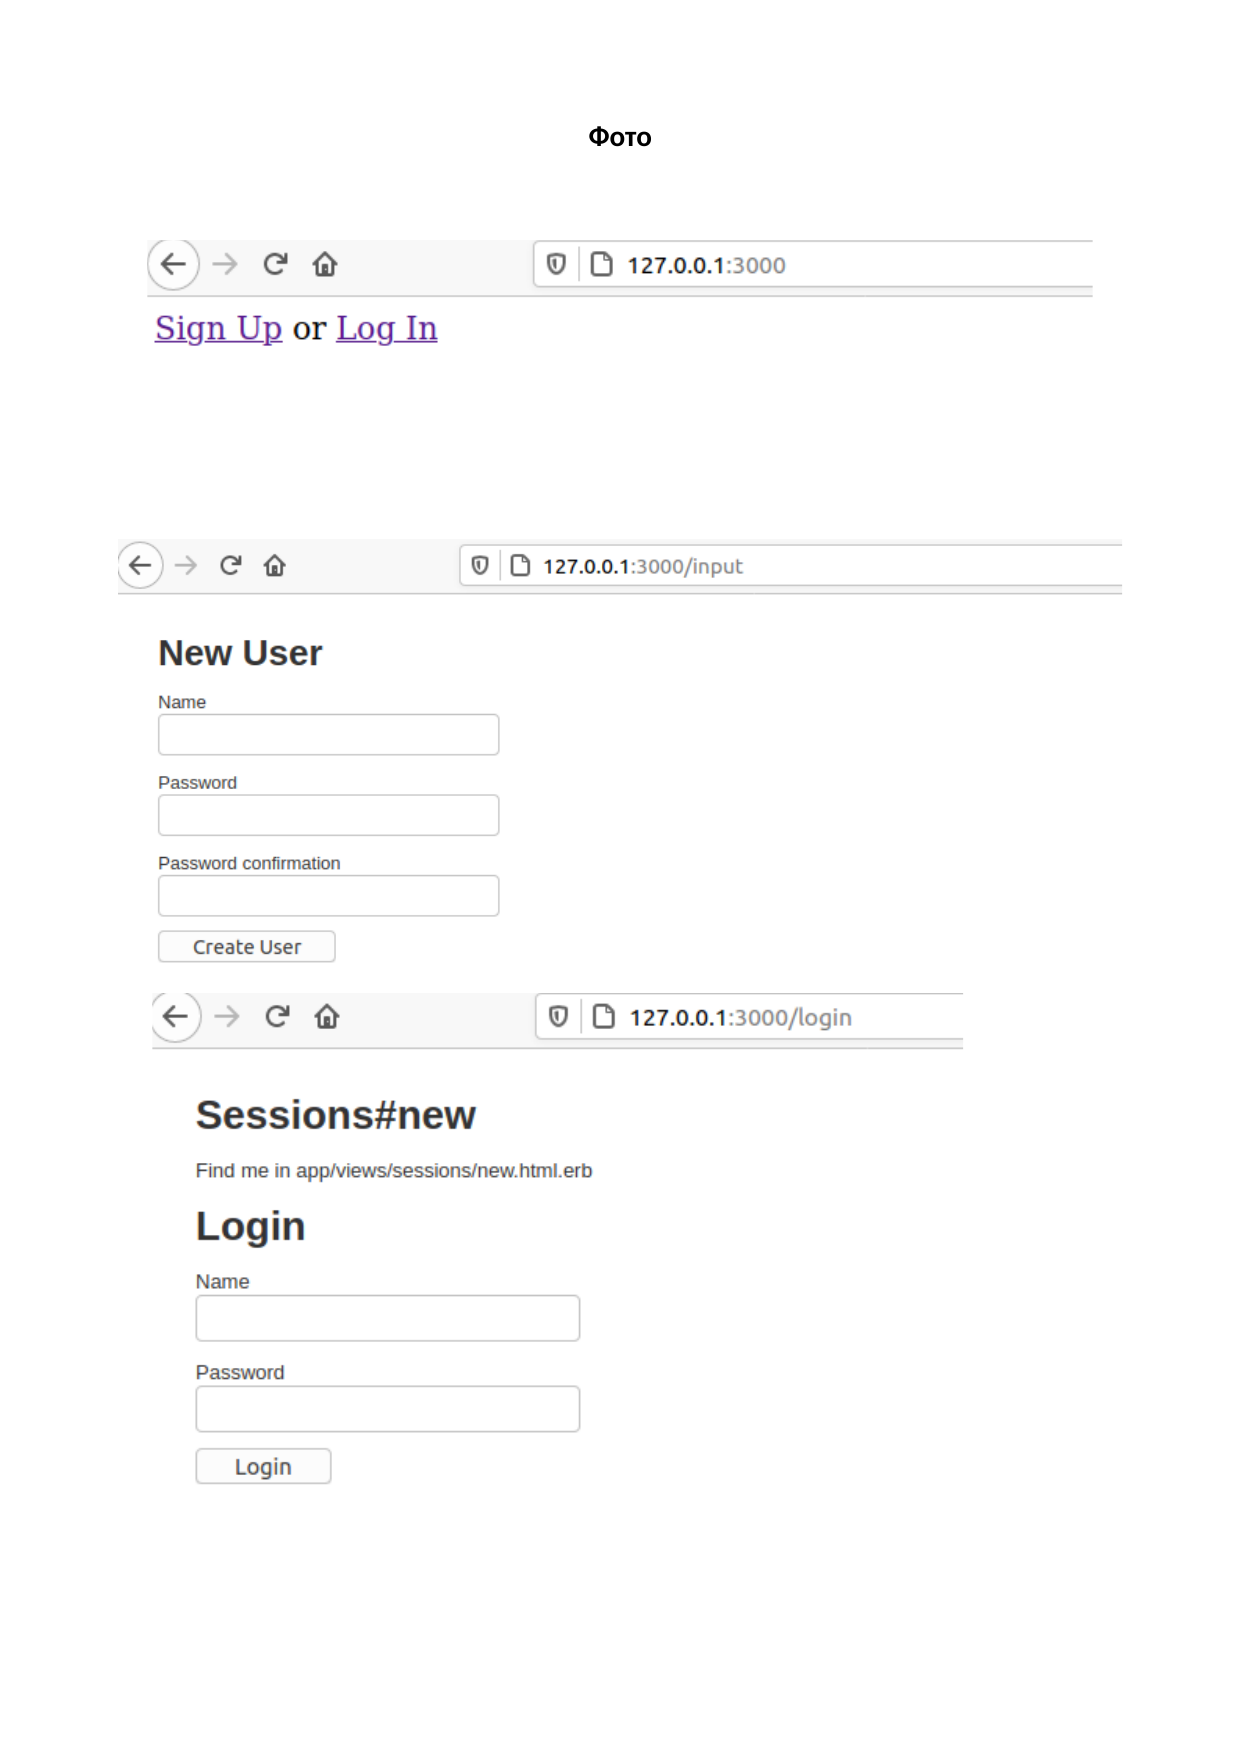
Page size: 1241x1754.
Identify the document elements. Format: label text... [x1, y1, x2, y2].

picture [118, 539, 1123, 968]
text Фото [118, 118, 1122, 154]
picture [152, 993, 964, 1505]
picture [147, 240, 1093, 478]
